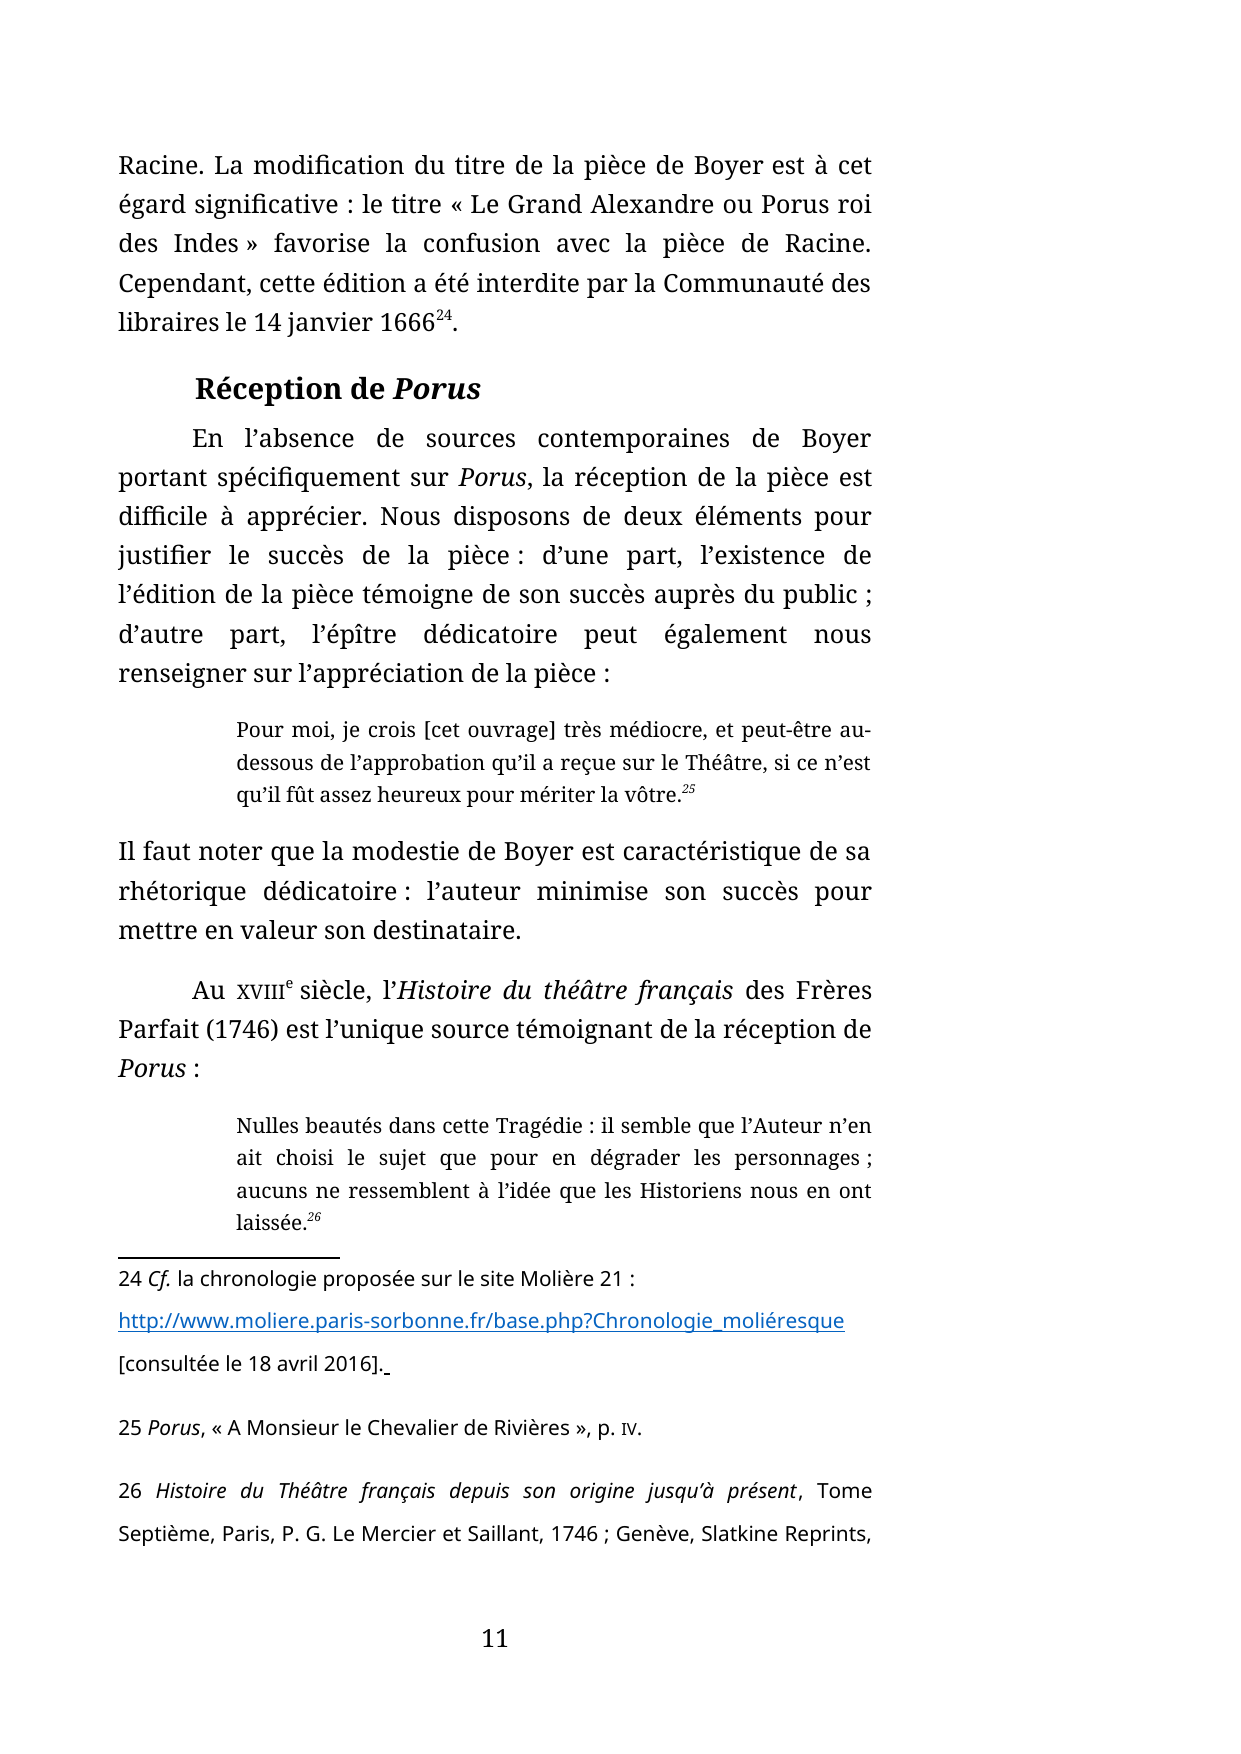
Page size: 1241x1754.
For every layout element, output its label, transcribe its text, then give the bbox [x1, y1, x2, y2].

text Pour moi, je crois [cet ouvrage] très médiocre, et peut-être au-dessous de l’approbation qu’il a reçue sur le Théâtre, si ce n’est qu’il fût assez heureux pour mériter la vôtre. [236, 715, 872, 809]
text En l’absence de sources contemporaines de Boyer portant spécifiquement sur Porus, la réception de la pièce est difficile à apprécier. Nous disposons de deux éléments pour justifier le succès de la pièce : d’une part, l’existence de l’édition de la pièce témoigne de son succès auprès du public ; d’autre part, l’épître dédicatoire peut également nous renseigner sur l’appréciation de la pièce : [118, 420, 872, 689]
text Cf. la chronologie proposée sur le site Molière 21 : http://www.moliere.paris-sorbonne.fr/base.php?Chronologie_moliéresque [consultée le 18 avril 2016]. [118, 1264, 872, 1378]
subtitle Réception de Porus [195, 368, 872, 408]
text Nulles beautés dans cette Tragédie : il semble que l’Auteur n’en ait choisi le sujet que pour en dégrader les personnages ; aucuns ne ressemblent à l’idée que les Historiens nous en ont laissée. [236, 1111, 872, 1237]
text Racine. La modification du titre de la pièce de Boyer est à cet égard significative : le titre « Le Grand Alexandre ou Porus roi des Indes » favorise la confusion avec la pièce de Racine. Cependant, cette édition a été interdite par la Communauté des libraires le 14 janvier 1666. [118, 148, 872, 338]
text Il faut noter que la modestie de Boyer est caractéristique de sa rhétorique dédicatoire : l’auteur minimise son succès pour mettre en valeur son destinataire. [118, 834, 872, 946]
text Porus, « A Monsieur le Chevalier de Rivières », p. iv. [118, 1413, 872, 1441]
text Histoire du Théâtre français depuis son origine jusqu’à présent, Tome Septième, Paris, P. G. Le Mercier et Saillant, 1746 ; Genève, Slatkine Reprints, [118, 1476, 872, 1547]
text Au xviiie siècle, l’Histoire du théâtre français des Frères Parfait (1746) est l’unique source témoignant de la réception de Porus : [118, 972, 872, 1085]
